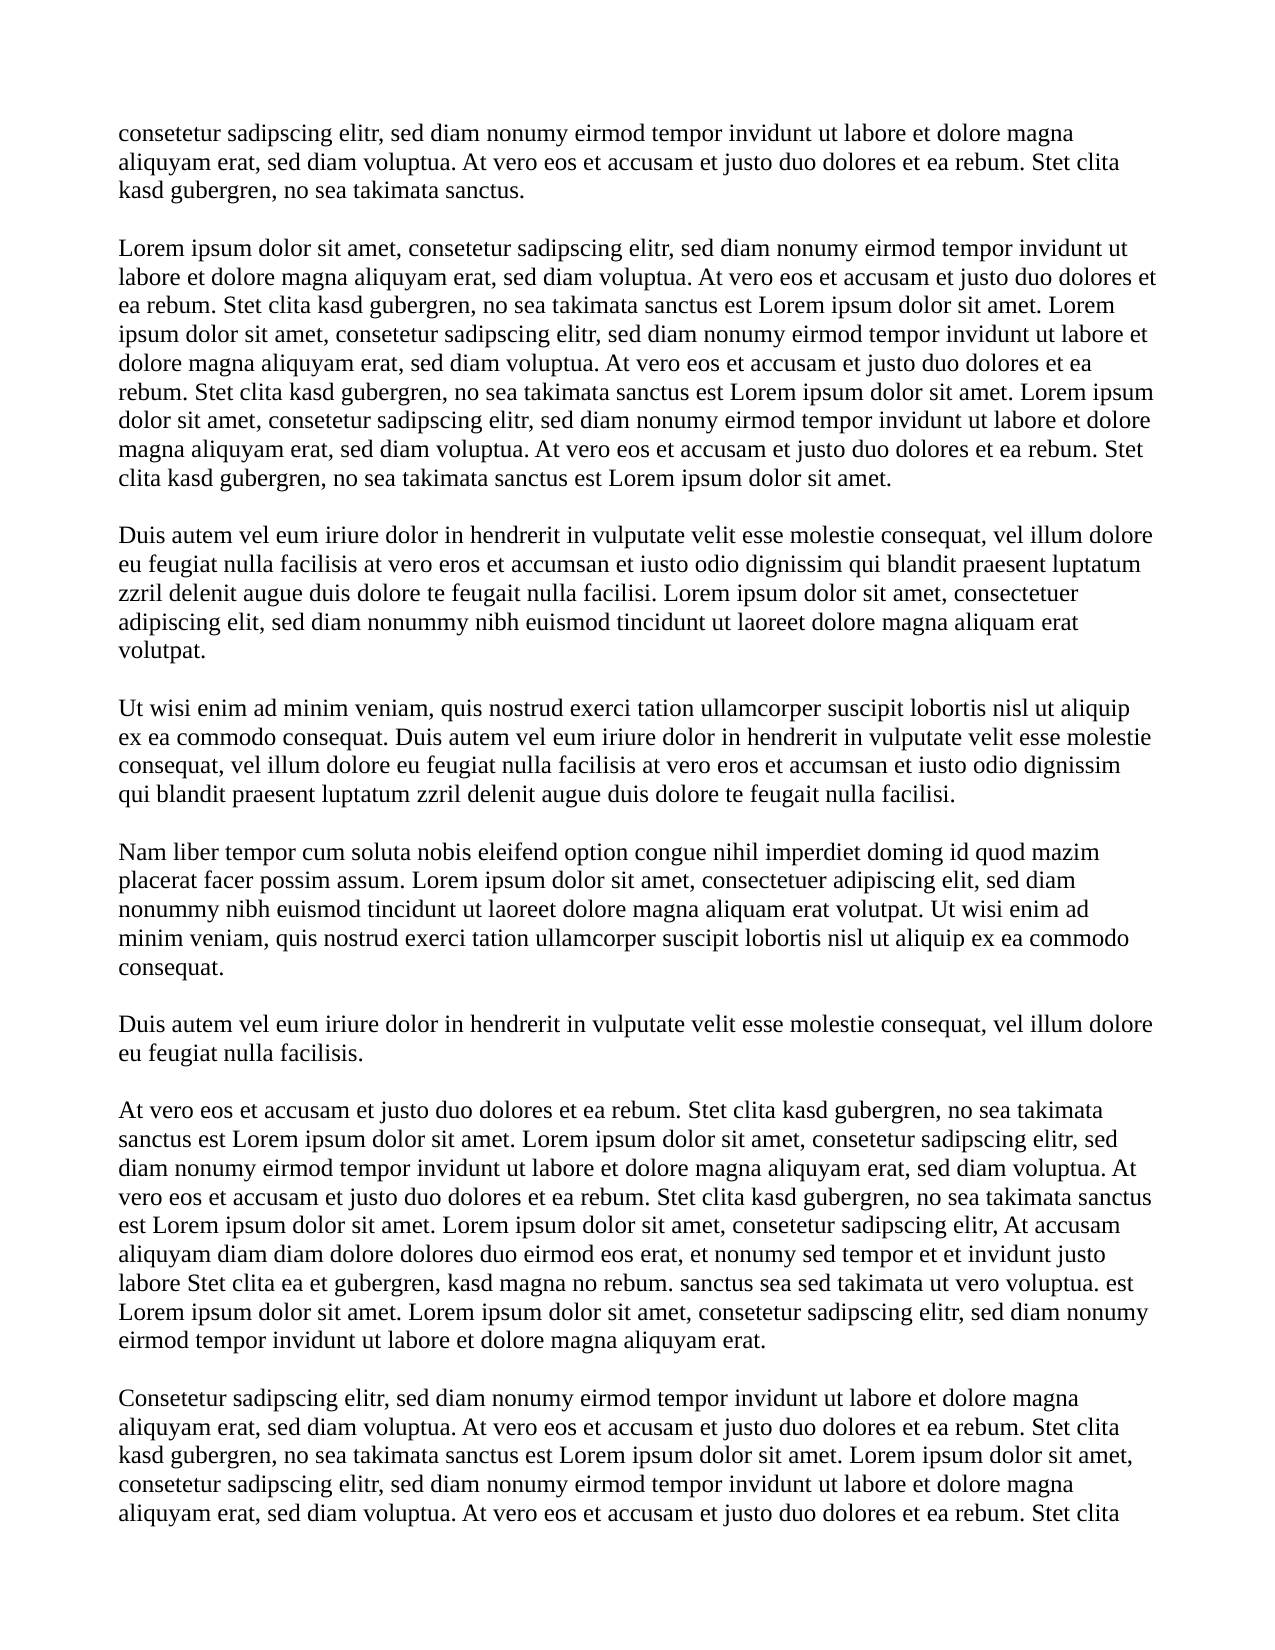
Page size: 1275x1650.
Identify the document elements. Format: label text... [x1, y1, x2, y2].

text Duis autem vel eum iriure dolor in hendrerit in vulputate velit esse molestie consequat, vel illum dolore eu feugiat nulla facilisis at vero eros et accumsan et iusto odio dignissim qui blandit praesent luptatum zzril delenit augue duis dolore te feugait nulla facilisi. Lorem ipsum dolor sit amet, consectetuer adipiscing elit, sed diam nonummy nibh euismod tincidunt ut laoreet dolore magna aliquam erat volutpat. [118, 521, 1157, 664]
text consetetur sadipscing elitr, sed diam nonumy eirmod tempor invidunt ut labore et dolore magna aliquyam erat, sed diam voluptua. At vero eos et accusam et justo duo dolores et ea rebum. Stet clita kasd gubergren, no sea takimata sanctus. [118, 118, 1157, 204]
text Nam liber tempor cum soluta nobis eleifend option congue nihil imperdiet doming id quod mazim placerat facer possim assum. Lorem ipsum dolor sit amet, consectetuer adipiscing elit, sed diam nonummy nibh euismod tincidunt ut laoreet dolore magna aliquam erat volutpat. Ut wisi enim ad minim veniam, quis nostrud exerci tation ullamcorper suscipit lobortis nisl ut aliquip ex ea commodo consequat. [118, 837, 1157, 981]
text Consetetur sadipscing elitr, sed diam nonumy eirmod tempor invidunt ut labore et dolore magna aliquyam erat, sed diam voluptua. At vero eos et accusam et justo duo dolores et ea rebum. Stet clita kasd gubergren, no sea takimata sanctus est Lorem ipsum dolor sit amet. Lorem ipsum dolor sit amet, consetetur sadipscing elitr, sed diam nonumy eirmod tempor invidunt ut labore et dolore magna aliquyam erat, sed diam voluptua. At vero eos et accusam et justo duo dolores et ea rebum. Stet clita [118, 1383, 1157, 1527]
text Duis autem vel eum iriure dolor in hendrerit in vulputate velit esse molestie consequat, vel illum dolore eu feugiat nulla facilisis. [118, 1009, 1157, 1067]
text At vero eos et accusam et justo duo dolores et ea rebum. Stet clita kasd gubergren, no sea takimata sanctus est Lorem ipsum dolor sit amet. Lorem ipsum dolor sit amet, consetetur sadipscing elitr, sed diam nonumy eirmod tempor invidunt ut labore et dolore magna aliquyam erat, sed diam voluptua. At vero eos et accusam et justo duo dolores et ea rebum. Stet clita kasd gubergren, no sea takimata sanctus est Lorem ipsum dolor sit amet. Lorem ipsum dolor sit amet, consetetur sadipscing elitr, At accusam aliquyam diam diam dolore dolores duo eirmod eos erat, et nonumy sed tempor et et invidunt justo labore Stet clita ea et gubergren, kasd magna no rebum. sanctus sea sed takimata ut vero voluptua. est Lorem ipsum dolor sit amet. Lorem ipsum dolor sit amet, consetetur sadipscing elitr, sed diam nonumy eirmod tempor invidunt ut labore et dolore magna aliquyam erat. [118, 1096, 1157, 1354]
text Lorem ipsum dolor sit amet, consetetur sadipscing elitr, sed diam nonumy eirmod tempor invidunt ut labore et dolore magna aliquyam erat, sed diam voluptua. At vero eos et accusam et justo duo dolores et ea rebum. Stet clita kasd gubergren, no sea takimata sanctus est Lorem ipsum dolor sit amet. Lorem ipsum dolor sit amet, consetetur sadipscing elitr, sed diam nonumy eirmod tempor invidunt ut labore et dolore magna aliquyam erat, sed diam voluptua. At vero eos et accusam et justo duo dolores et ea rebum. Stet clita kasd gubergren, no sea takimata sanctus est Lorem ipsum dolor sit amet. Lorem ipsum dolor sit amet, consetetur sadipscing elitr, sed diam nonumy eirmod tempor invidunt ut labore et dolore magna aliquyam erat, sed diam voluptua. At vero eos et accusam et justo duo dolores et ea rebum. Stet clita kasd gubergren, no sea takimata sanctus est Lorem ipsum dolor sit amet. [118, 233, 1157, 492]
text Ut wisi enim ad minim veniam, quis nostrud exerci tation ullamcorper suscipit lobortis nisl ut aliquip ex ea commodo consequat. Duis autem vel eum iriure dolor in hendrerit in vulputate velit esse molestie consequat, vel illum dolore eu feugiat nulla facilisis at vero eros et accumsan et iusto odio dignissim qui blandit praesent luptatum zzril delenit augue duis dolore te feugait nulla facilisi. [118, 693, 1157, 808]
